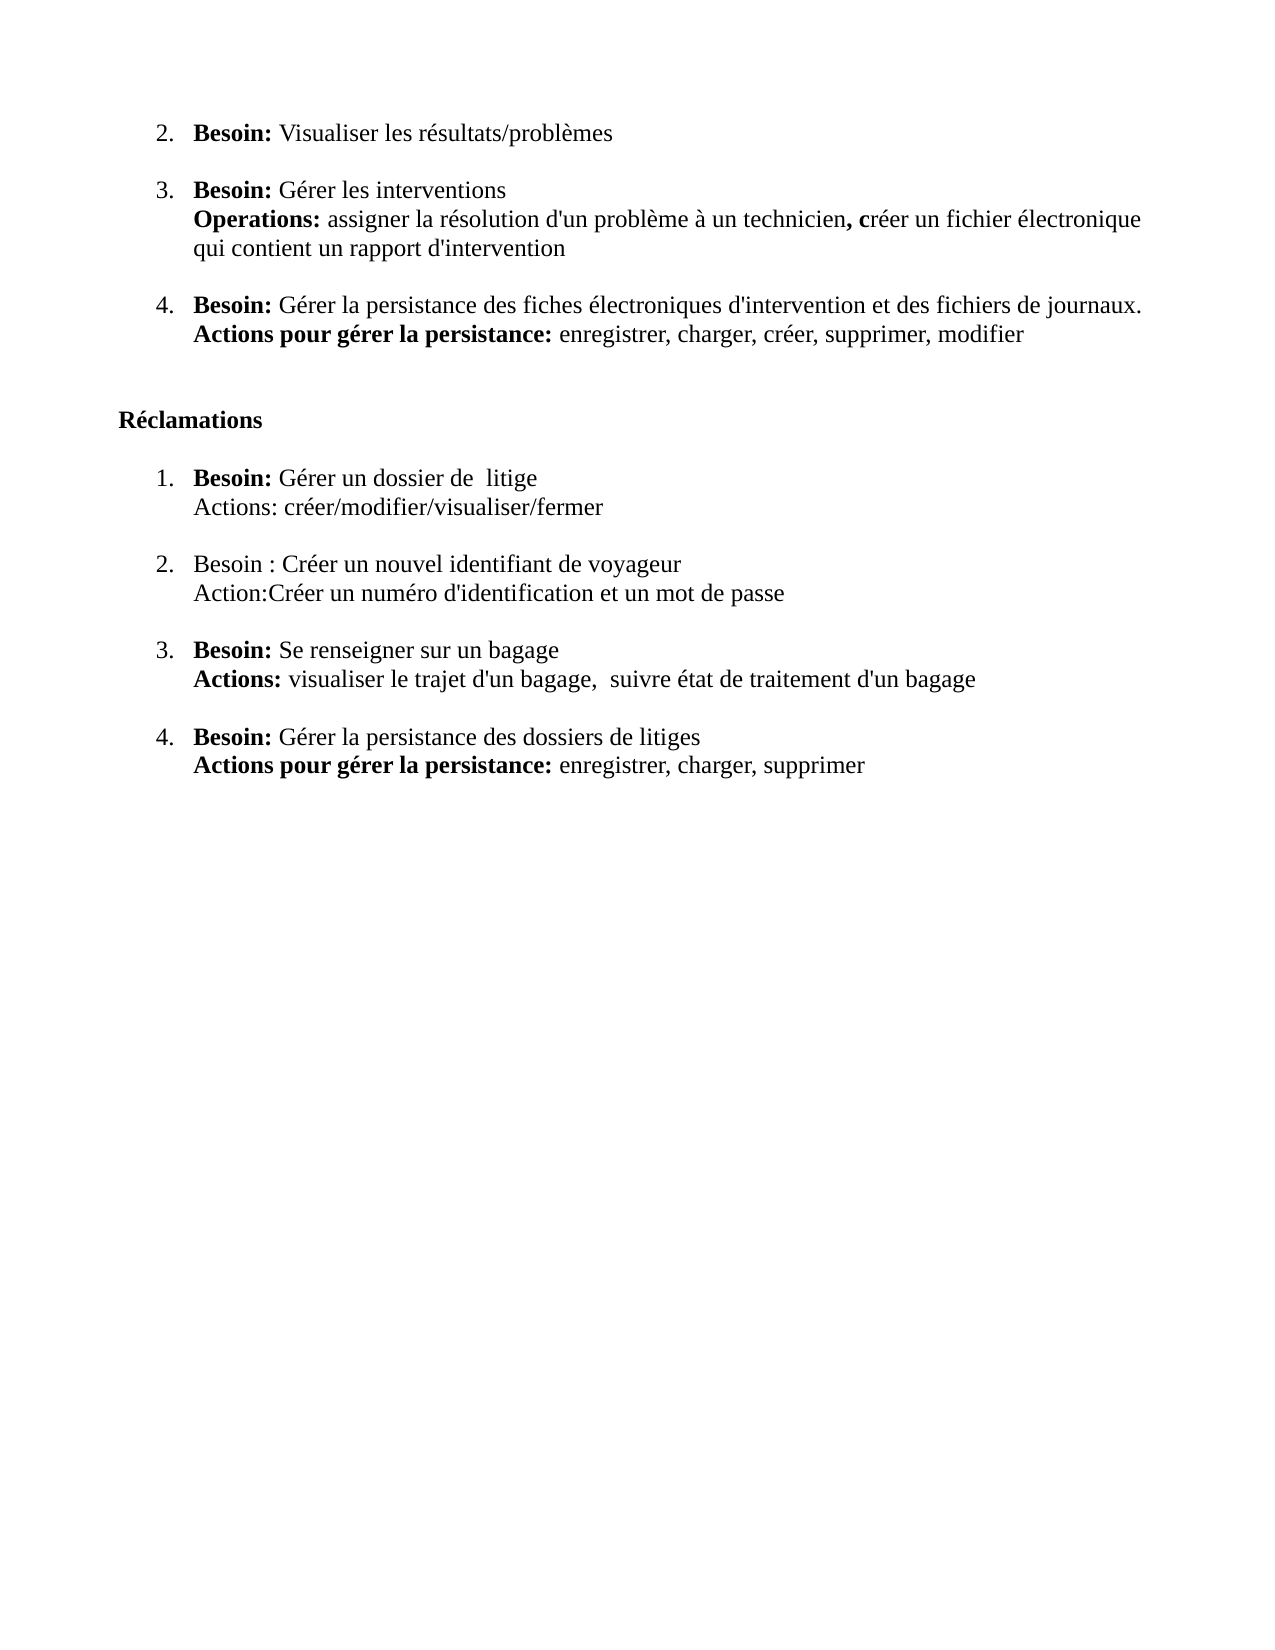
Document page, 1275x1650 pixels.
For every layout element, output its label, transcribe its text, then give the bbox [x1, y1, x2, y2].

list Besoin: Visualiser les résultats/problèmes [156, 118, 1157, 147]
list Besoin: Gérer la persistance des dossiers de litiges [156, 722, 1157, 751]
list Besoin: Gérer un dossier de litige [156, 463, 1157, 492]
list Actions: créer/modifier/visualiser/fermer [156, 492, 1157, 521]
list Besoin : Créer un nouvel identifiant de voyageur [156, 549, 1157, 578]
list Actions: visualiser le trajet d'un bagage, suivre état de traitement d'un bagage [156, 664, 1157, 693]
list Actions pour gérer la persistance: enregistrer, charger, créer, supprimer, modifier [156, 319, 1157, 348]
list Besoin: Se renseigner sur un bagage [156, 636, 1157, 664]
list Besoin: Gérer les interventions [156, 176, 1157, 204]
text Réclamations [118, 406, 1157, 434]
list Action:Créer un numéro d'identification et un mot de passe [156, 578, 1157, 607]
list Actions pour gérer la persistance: enregistrer, charger, supprimer [156, 751, 1157, 779]
list Besoin: Gérer la persistance des fiches électroniques d'intervention et des fichiers de journaux. [156, 291, 1157, 319]
list Operations: assigner la résolution d'un problème à un technicien, créer un fichier électronique qui contient un rapport d'intervention [156, 204, 1157, 262]
